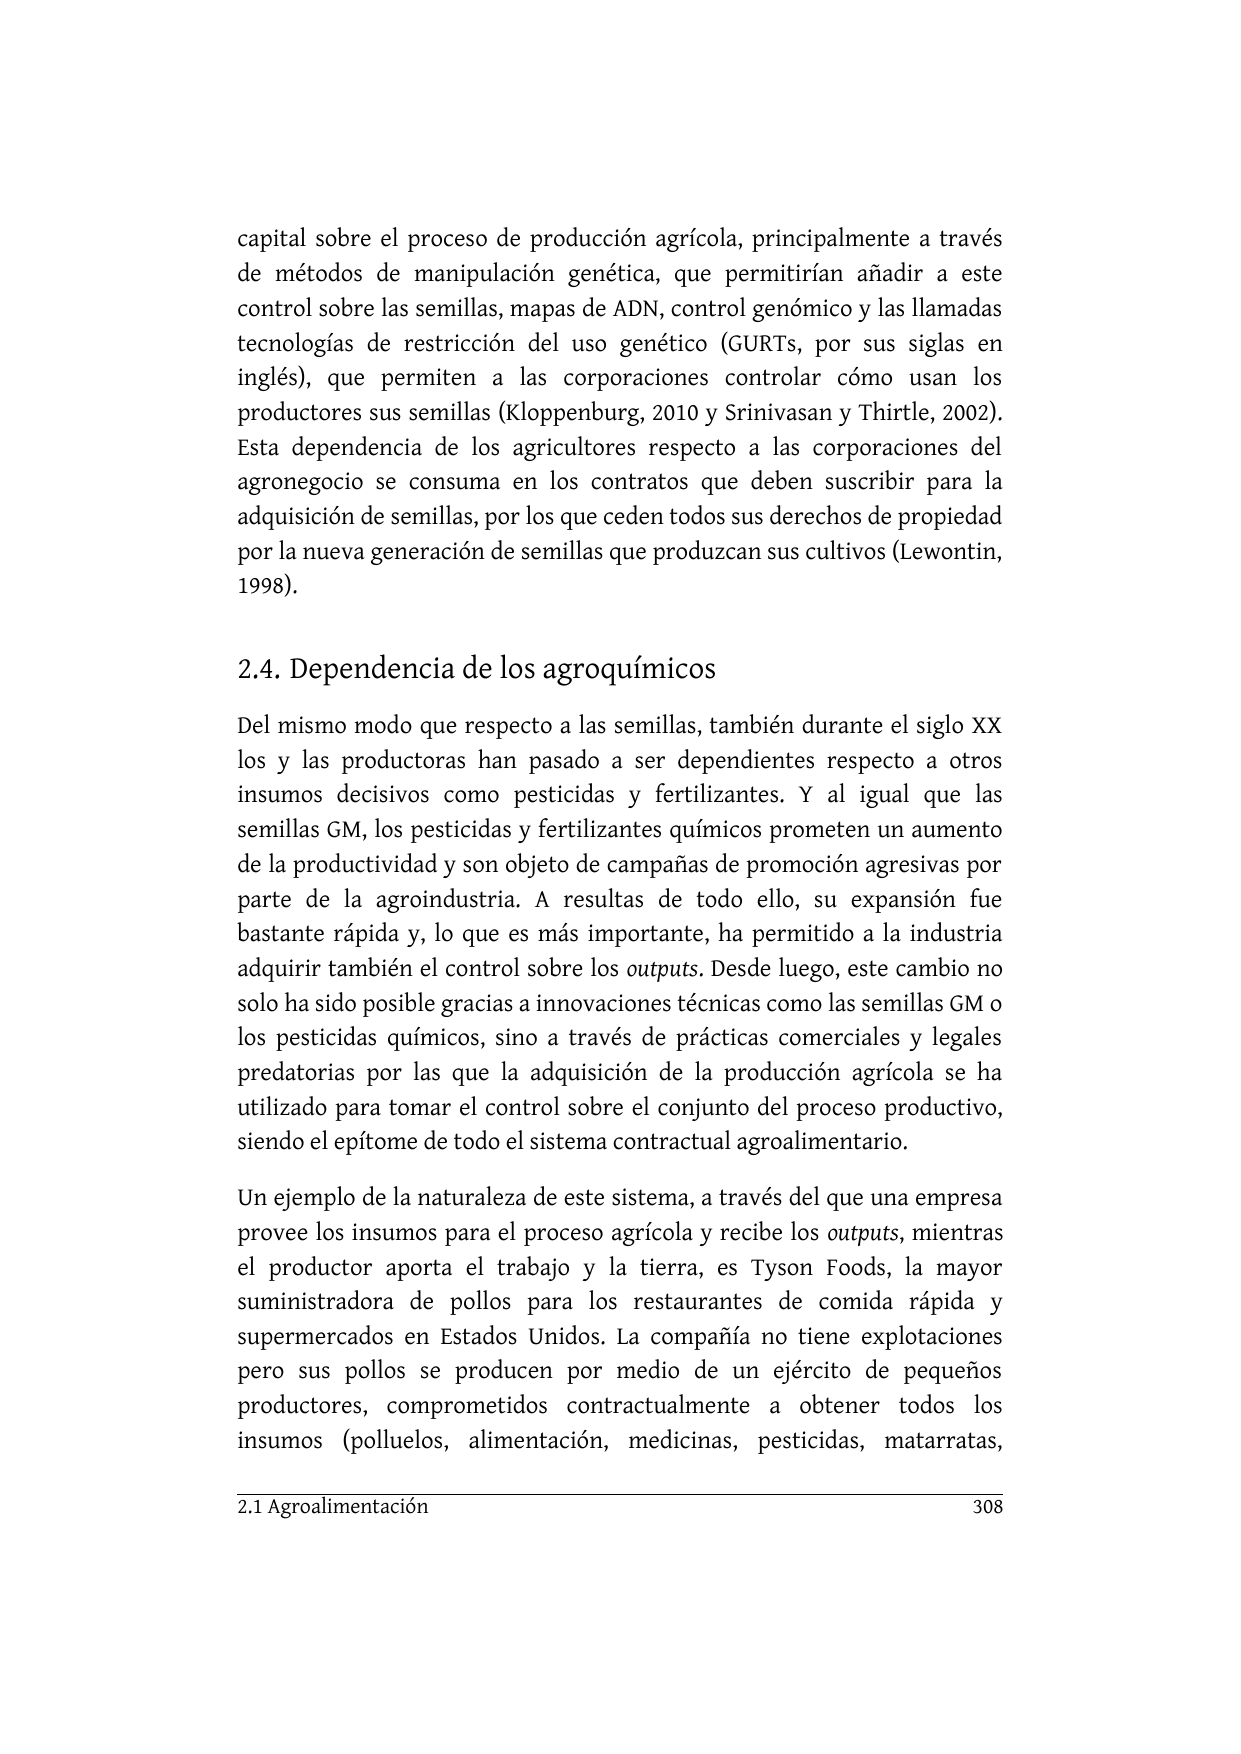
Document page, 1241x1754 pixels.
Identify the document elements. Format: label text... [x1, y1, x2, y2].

text Del mismo modo que respecto a las semillas, también durante el siglo XX los y las productoras han pasado a ser dependientes respecto a otros insumos decisivos como pesticidas y fertilizantes. Y al igual que las semillas GM, los pesticidas y fertilizantes químicos prometen un aumento de la productividad y son objeto de campañas de promoción agresivas por parte de la agroindustria. A resultas de todo ello, su expansión fue bastante rápida y, lo que es más importante, ha permitido a la industria adquirir también el control sobre los outputs. Desde luego, este cambio no solo ha sido posible gracias a innovaciones técnicas como las semillas GM o los pesticidas químicos, sino a través de prácticas comerciales y legales predatorias por las que la adquisición de la producción agrícola se ha utilizado para tomar el control sobre el conjunto del proceso productivo, siendo el epítome de todo el sistema contractual agroalimentario. [237, 712, 1003, 1157]
text capital sobre el proceso de producción agrícola, principalmente a través de métodos de manipulación genética, que permitirían añadir a este control sobre las semillas, mapas de ADN, control genómico y las llamadas tecnologías de restricción del uso genético (GURTs, por sus siglas en inglés), que permiten a las corporaciones controlar cómo usan los productores sus semillas (Kloppenburg, 2010 y Srinivasan y Thirtle, 2002). Esta dependencia de los agricultores respecto a las corporaciones del agronegocio se consuma en los contratos que deben suscribir para la adquisición de semillas, por los que ceden todos sus derechos de propiedad por la nueva generación de semillas que produzcan sus cultivos (Lewontin, 1998). [237, 225, 1003, 601]
subtitle Dependencia de los agroquímicos [237, 652, 1003, 688]
text Un ejemplo de la naturaleza de este sistema, a través del que una empresa provee los insumos para el proceso agrícola y recibe los outputs, mientras el productor aporta el trabajo y la tierra, es Tyson Foods, la mayor suministradora de pollos para los restaurantes de comida rápida y supermercados en Estados Unidos. La compañía no tiene explotaciones pero sus pollos se producen por medio de un ejército de pequeños productores, comprometidos contractualmente a obtener todos los insumos (polluelos, alimentación, medicinas, pesticidas, matarratas, [237, 1184, 1003, 1455]
